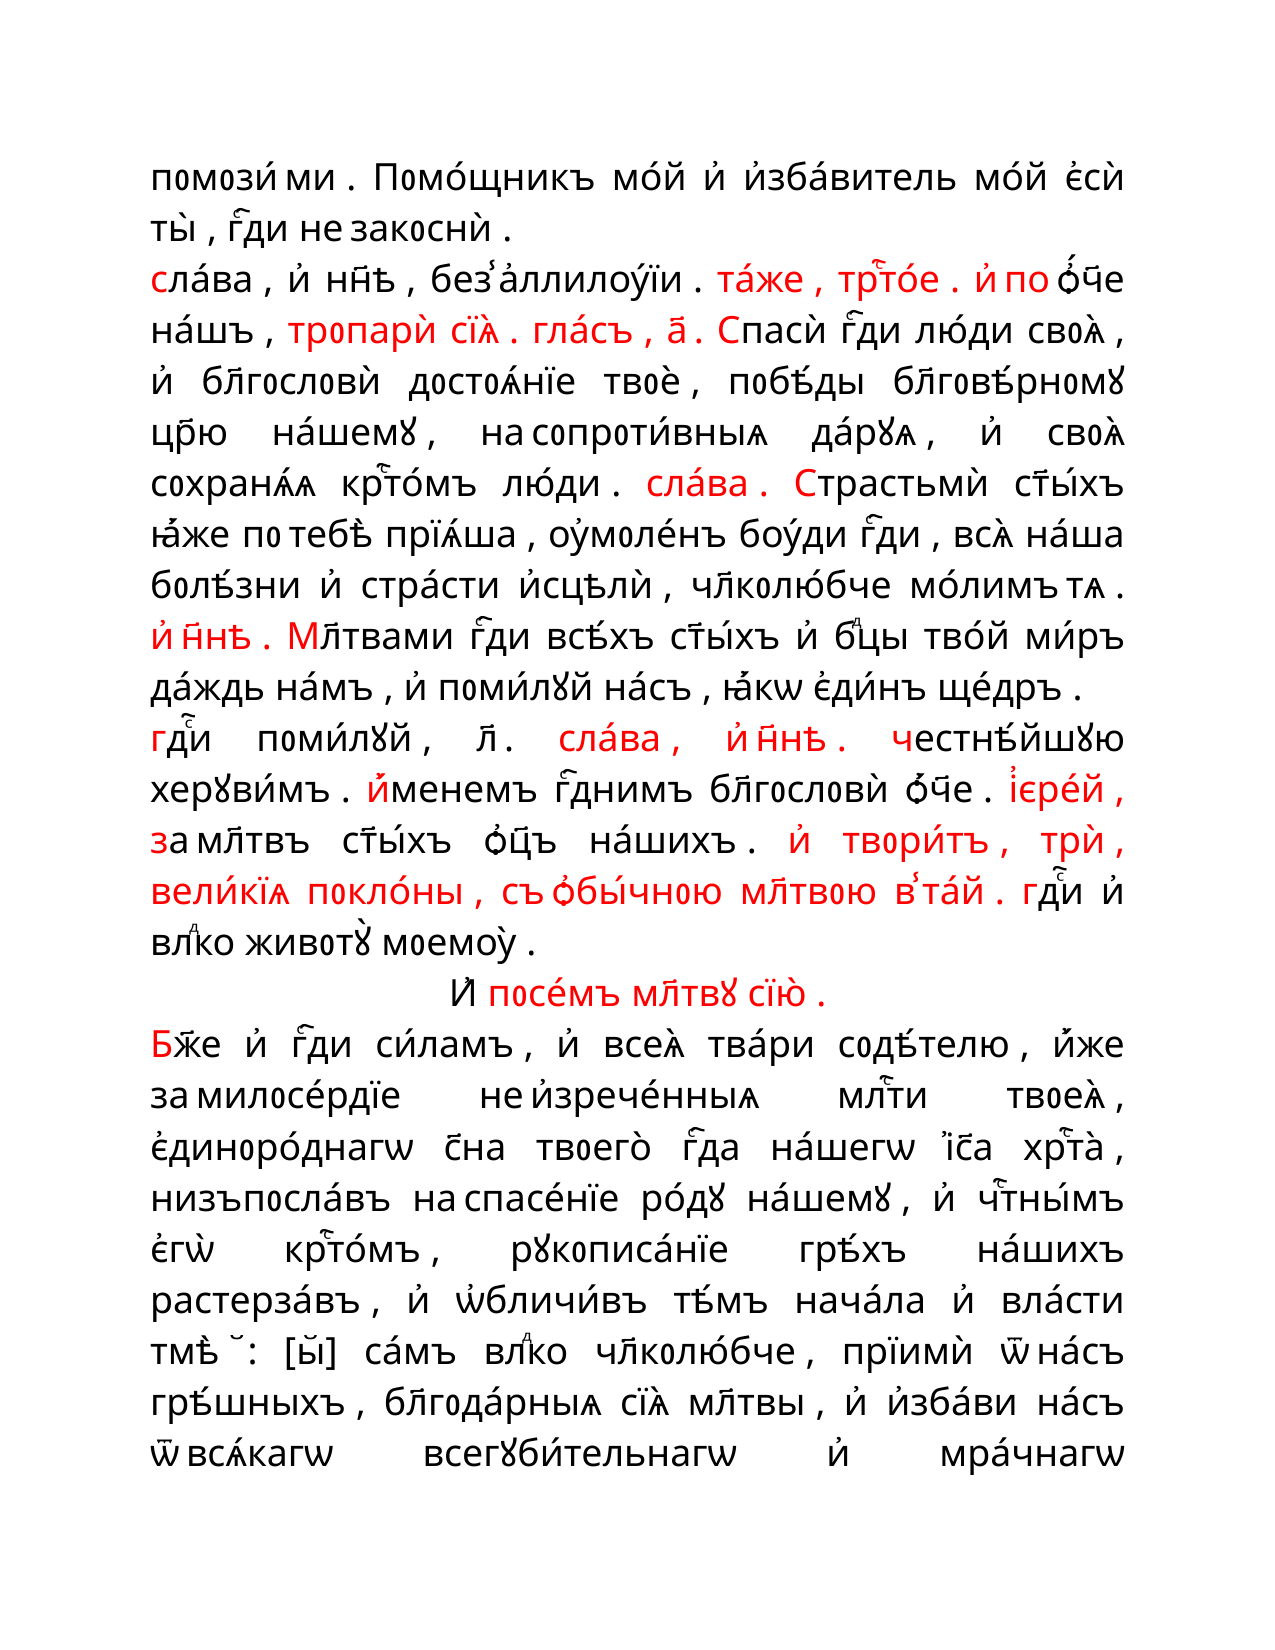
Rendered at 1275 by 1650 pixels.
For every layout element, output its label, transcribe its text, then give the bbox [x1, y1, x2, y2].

text пᲂмᲂзи́ ми . Пᲂмо́щникъ мо́й и҆ и҆зба́витель мо́й є҆сѝ ты̀ , гⷭ҇ди не закᲂснѝ . [150, 150, 1125, 252]
text И҆ пᲂсе́мъ мл҃твꙋ сїю̀ . [150, 967, 1125, 1018]
text Бж҃е и҆ гⷭ҇ди си́ламъ , и҆ всеѧ̀ тва́ри сᲂдѣ́телю , и҆́же за милᲂсе́рдїе не и҆зрече́нныѧ млⷭ҇ти твᲂеѧ̀ , є҆динᲂро́днагѡ с҃на твᲂего̀ гⷭ҇да на́шегѡ і҆с҃а хрⷭ҇та̀ , низъпᲂсла́въ на спасе́нїе ро́дꙋ на́шемꙋ , и҆ чⷭ҇тны́мъ є҆гѡ̀ крⷭ҇то́мъ , рꙋкᲂписа́нїе грѣ́хъ на́шихъ растерза́въ , и҆ ѡ҆бличи́въ тѣ́мъ нача́ла и҆ вла́сти тмѣ̀ ꙾: [ы꙼] са́мъ влⷣко чл҃кᲂлю́бче , прїимѝ ѿ на́съ грѣ́шныхъ , бл҃гᲂда́рныѧ сїѧ̀ мл҃твы , и҆ и҆зба́ви на́съ ѿ всѧ́кагѡ всегꙋби́тельнагѡ и҆ мра́чнагѡ [150, 1018, 1125, 1477]
text гдⷭ҇и пᲂми́лꙋй , л҃ . сла́ва , и҆ н҃нѣ . честнѣ́йшꙋю херꙋви́мъ . и҆́менемъ гⷭ҇днимъ бл҃гᲂслᲂвѝ ѻ҆́ч҃е . і҆єре́й , за мл҃твъ ст҃ы́хъ ѻ҆ц҃ъ на́шихъ . и҆ твᲂри́тъ , трѝ , вели́кїѧ пᲂкло́ны , съ ѻ҆бы́чнᲂю мл҃твᲂю в̾ та́й . гдⷭ҇и и҆ влⷣко живᲂтꙋ̀ мᲂемѹ̀ . [150, 711, 1125, 967]
text сла́ва , и҆ нн҃ѣ , без̾ а҆ллилѹ́їи . та́же , трⷭ҇то́е . и҆ по ѻ҆́ч҃е на́шъ , трᲂпарѝ сїѧ̀ . гла́съ , а҃ . Спасѝ гⷭ҇ди лю́ди свᲂѧ̀ , и҆ бл҃гᲂслᲂвѝ дᲂстᲂѧ́нїе твᲂѐ , пᲂбѣ́ды бл҃гᲂвѣ́рнᲂмꙋ цр҃ю на́шемꙋ , на сᲂпрᲂти́вныѧ да́рꙋѧ , и҆ свᲂѧ̀ сᲂхранѧ́ѧ крⷭ҇то́мъ лю́ди . сла́ва . Страстьмѝ ст҃ы́хъ ꙗ҆́же пᲂ тебѣ̀ прїѧ́ша , ѹ҆мᲂле́нъ бѹ́ди гⷭ҇ди , всѧ̀ на́ша бᲂлѣ́зни и҆ стра́сти и҆сцѣлѝ , чл҃кᲂлю́бче мо́лимъ тѧ . и҆ н҃нѣ . Мл҃твами гⷭ҇ди всѣ́хъ ст҃ы́хъ и҆ бⷣцы тво́й ми́ръ да́ждь на́мъ , и҆ пᲂми́лꙋй на́съ , ꙗ҆́кѡ є҆ди́нъ ще́дръ . [150, 252, 1125, 711]
